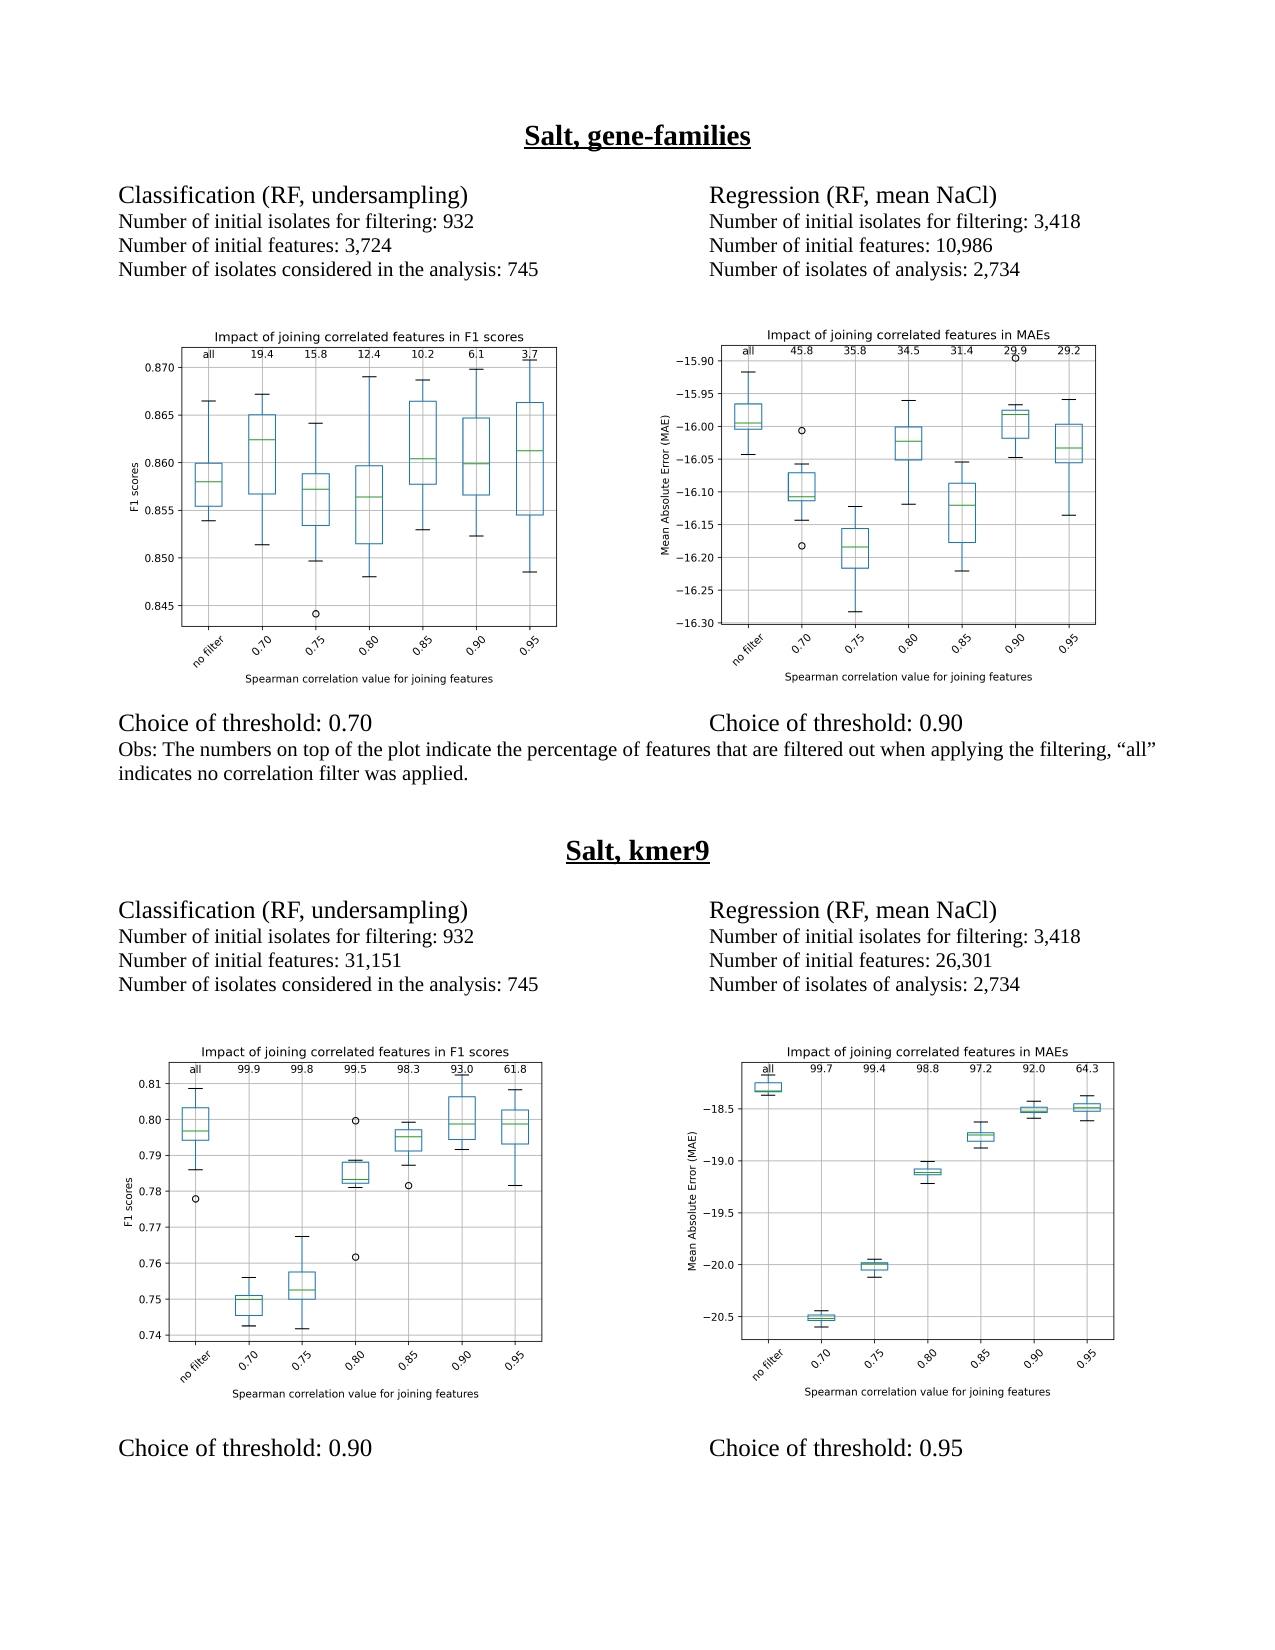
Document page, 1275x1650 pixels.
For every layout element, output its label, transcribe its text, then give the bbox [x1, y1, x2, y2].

text Number of initial isolates for filtering: 932 Number of initial isolates for filtering: 3,418 [118, 209, 1157, 233]
text Classification (RF, undersampling) Regression (RF, mean NaCl) [118, 180, 1157, 209]
picture [122, 324, 564, 692]
text Classification (RF, undersampling) Regression (RF, mean NaCl) [118, 895, 1157, 924]
text Salt, gene-families [118, 118, 1157, 152]
picture [653, 322, 1103, 690]
text Number of isolates considered in the analysis: 745 Number of isolates of analysis: 2,734 [118, 257, 1157, 281]
picture [680, 1039, 1121, 1405]
text Choice of threshold: 0.70 Choice of threshold: 0.90 [118, 708, 1157, 737]
text Number of initial features: 3,724 Number of initial features: 10,986 [118, 233, 1157, 257]
text Number of isolates considered in the analysis: 745 Number of isolates of analysis: 2,734 [118, 972, 1157, 996]
text Number of initial features: 31,151 Number of initial features: 26,301 [118, 948, 1157, 972]
picture [116, 1039, 549, 1407]
text Number of initial isolates for filtering: 932 Number of initial isolates for filtering: 3,418 [118, 924, 1157, 948]
text Choice of threshold: 0.90 Choice of threshold: 0.95 [118, 1433, 1157, 1461]
text Salt, kmer9 [118, 833, 1157, 866]
text Obs: The numbers on top of the plot indicate the percentage of features that are filtered out when applying the filtering, “all” indicates no correlation filter was applied. [118, 737, 1157, 785]
